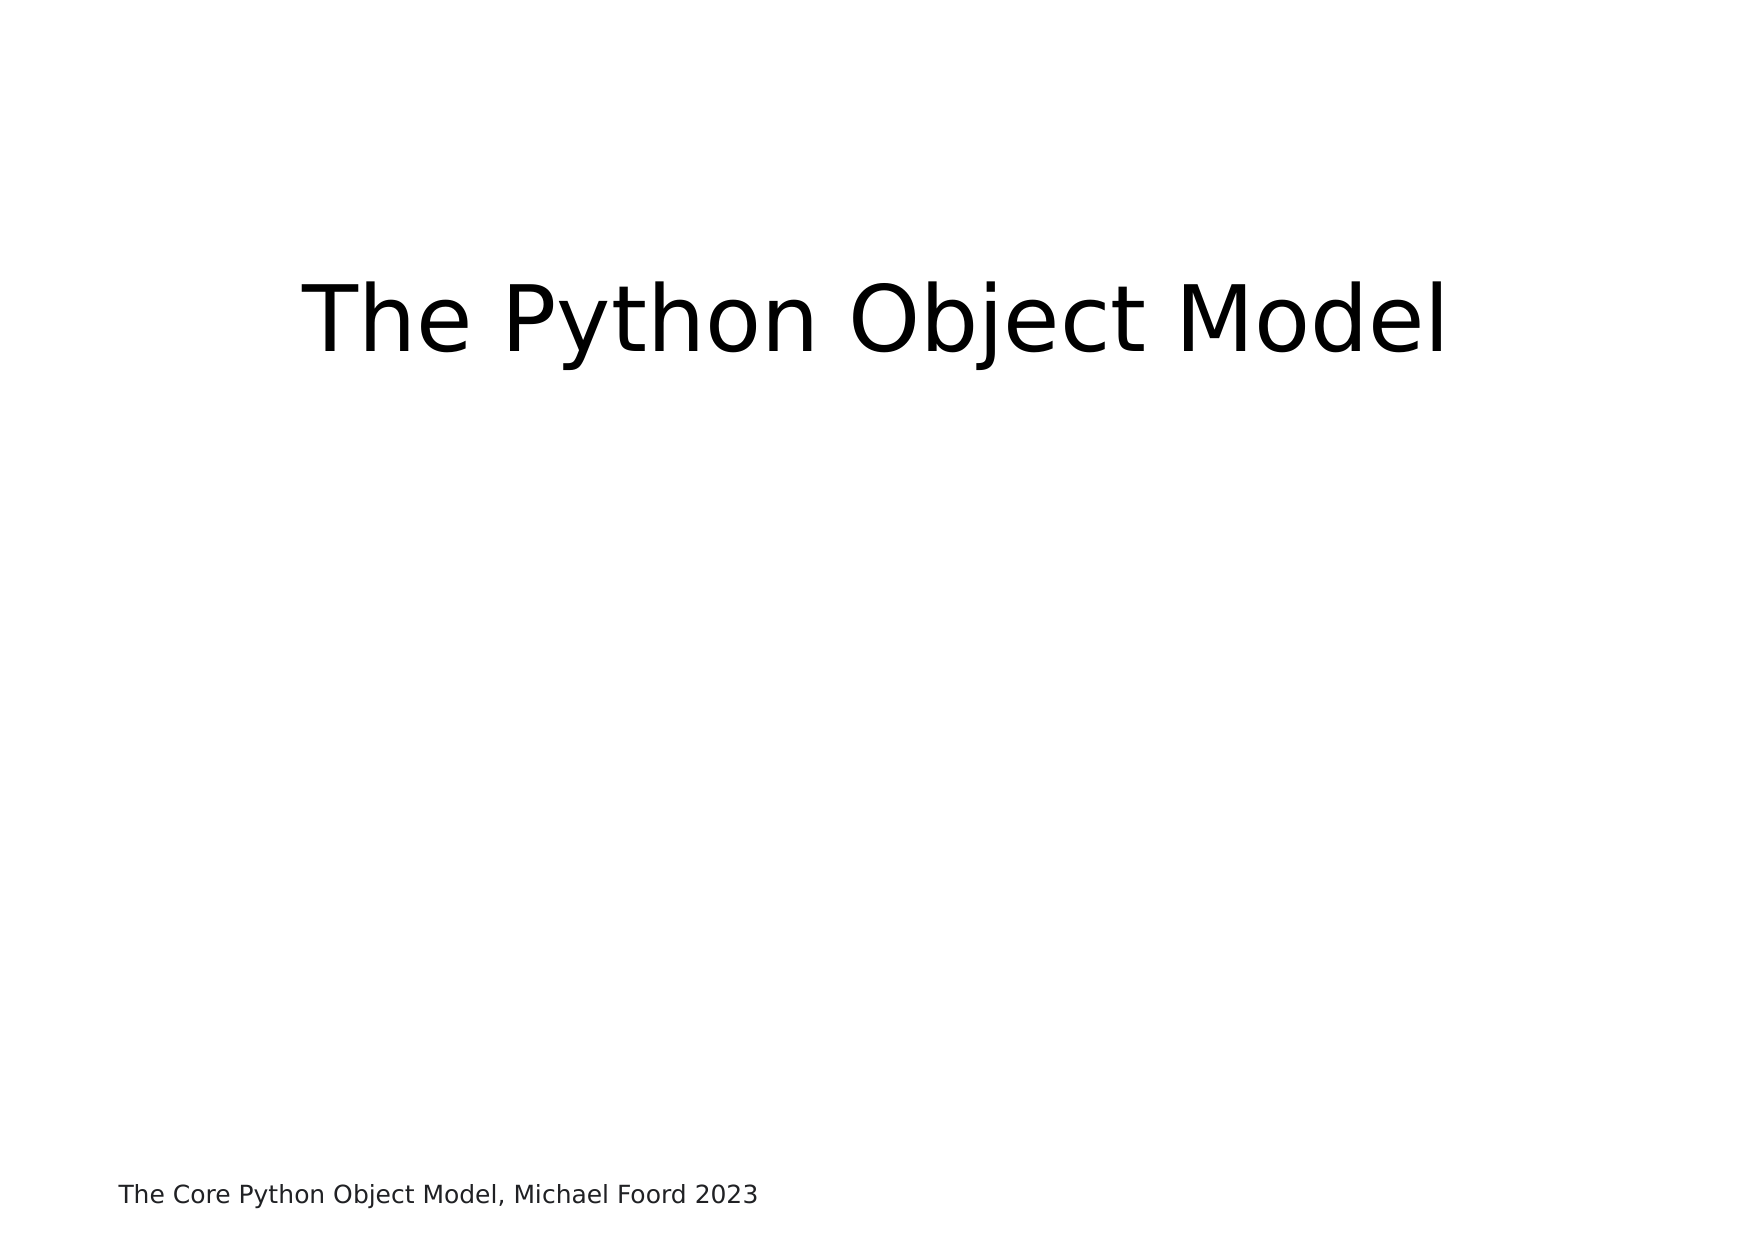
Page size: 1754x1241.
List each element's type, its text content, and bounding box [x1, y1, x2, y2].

text The Python Object Model [118, 266, 1636, 373]
